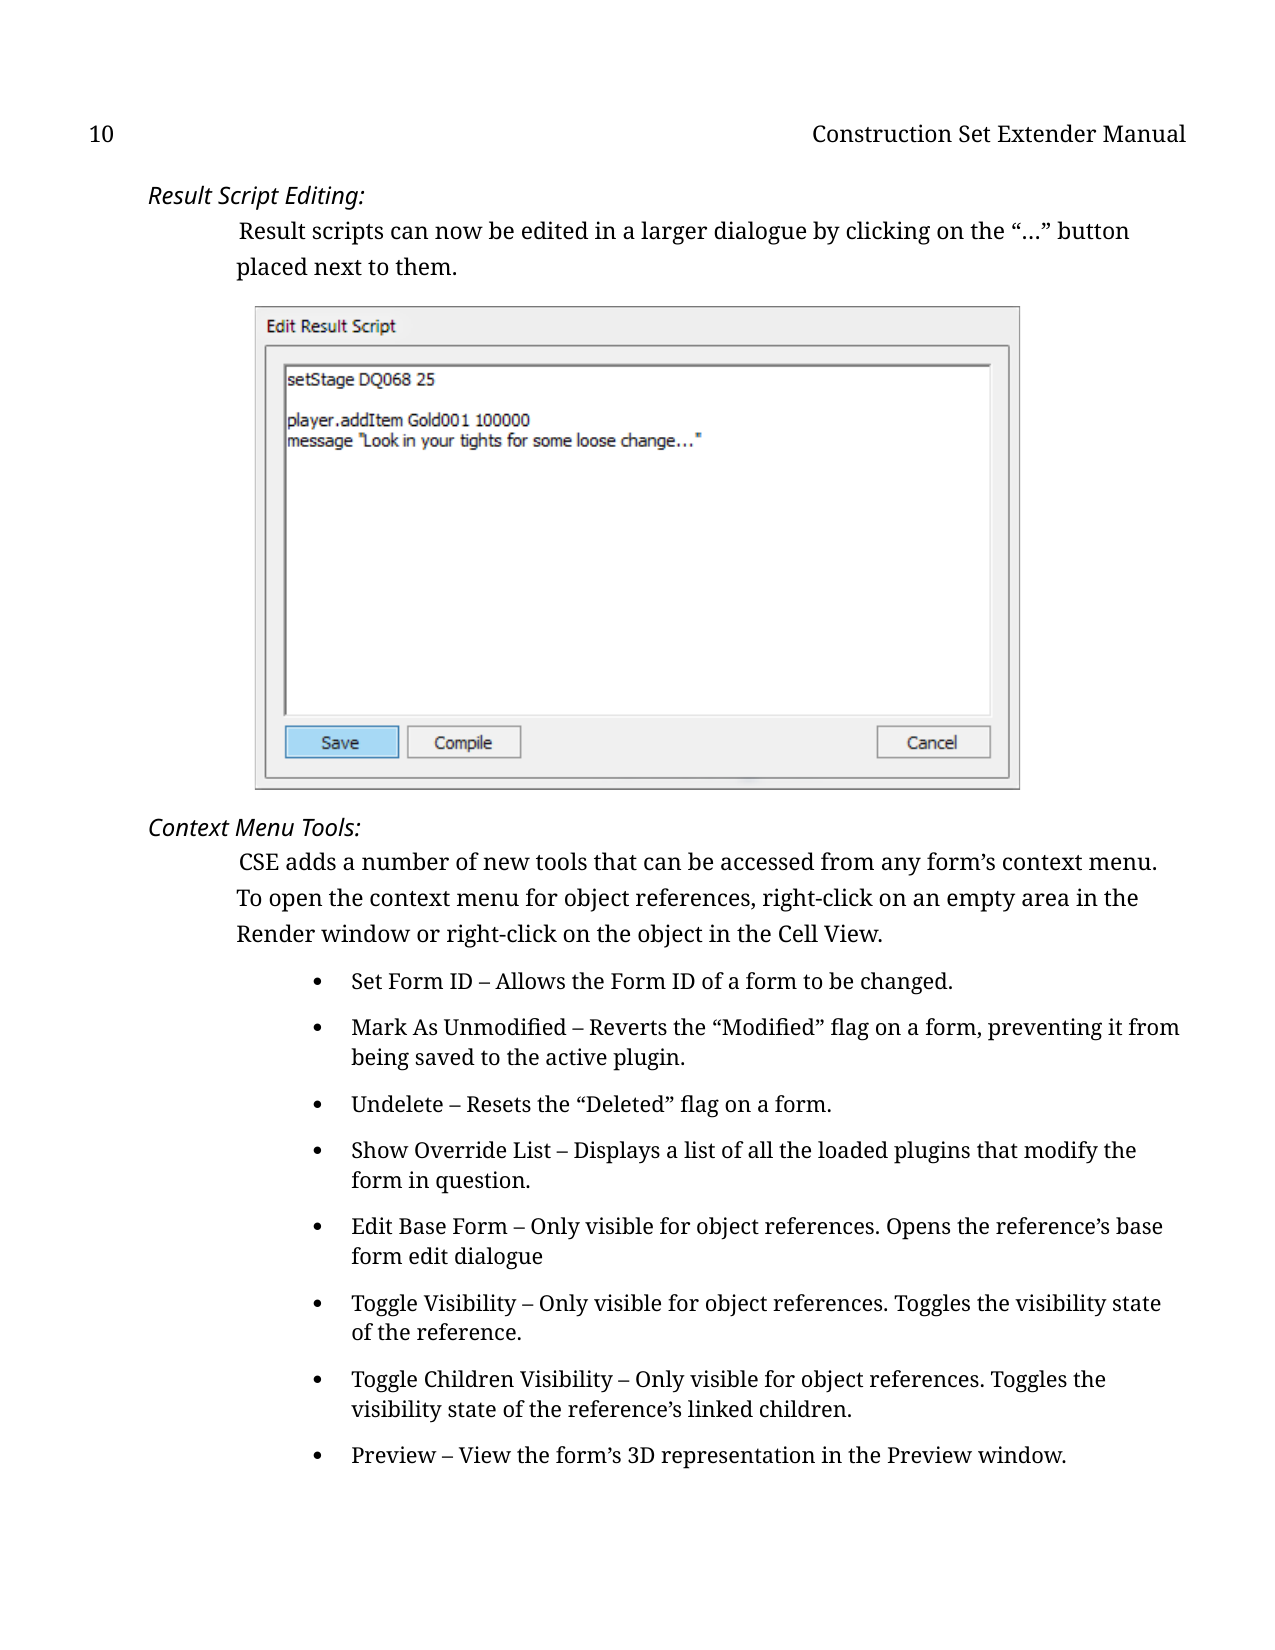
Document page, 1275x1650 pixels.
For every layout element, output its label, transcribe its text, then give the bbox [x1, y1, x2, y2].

list Show Override List – Displays a list of all the loaded plugins that modify the form in question. [313, 1135, 1186, 1195]
list Preview – View the form’s 3D representation in the Preview window. [313, 1440, 1186, 1470]
list Toggle Children Visibility – Only visible for object references. Toggles the visibility state of the reference’s linked children. [313, 1364, 1186, 1423]
subtitle Context Menu Tools: [148, 307, 1186, 843]
subtitle Result Script Editing: [148, 179, 1186, 211]
list Undelete – Resets the “Deleted” flag on a form. [313, 1089, 1186, 1118]
list Edit Base Form – Only visible for object references. Opens the reference’s base form edit dialogue [313, 1211, 1186, 1271]
list Set Form ID – Allows the Form ID of a form to be changed. [313, 966, 1186, 996]
list CSE adds a number of new tools that can be accessed from any form’s context menu. To open the context menu for object references, right-click on an empty area in the Render window or right-click on the object in the Cell View. [236, 846, 1186, 949]
list Toggle Visibility – Only visible for object references. Toggles the visibility state of the reference. [313, 1288, 1186, 1347]
picture [254, 306, 1021, 790]
list Result scripts can now be edited in a larger dialogue by clicking on the “…” button placed next to them. [236, 215, 1186, 282]
list Mark As Unmodified – Reverts the “Modified” flag on a form, preventing it from being saved to the active plugin. [313, 1012, 1186, 1072]
